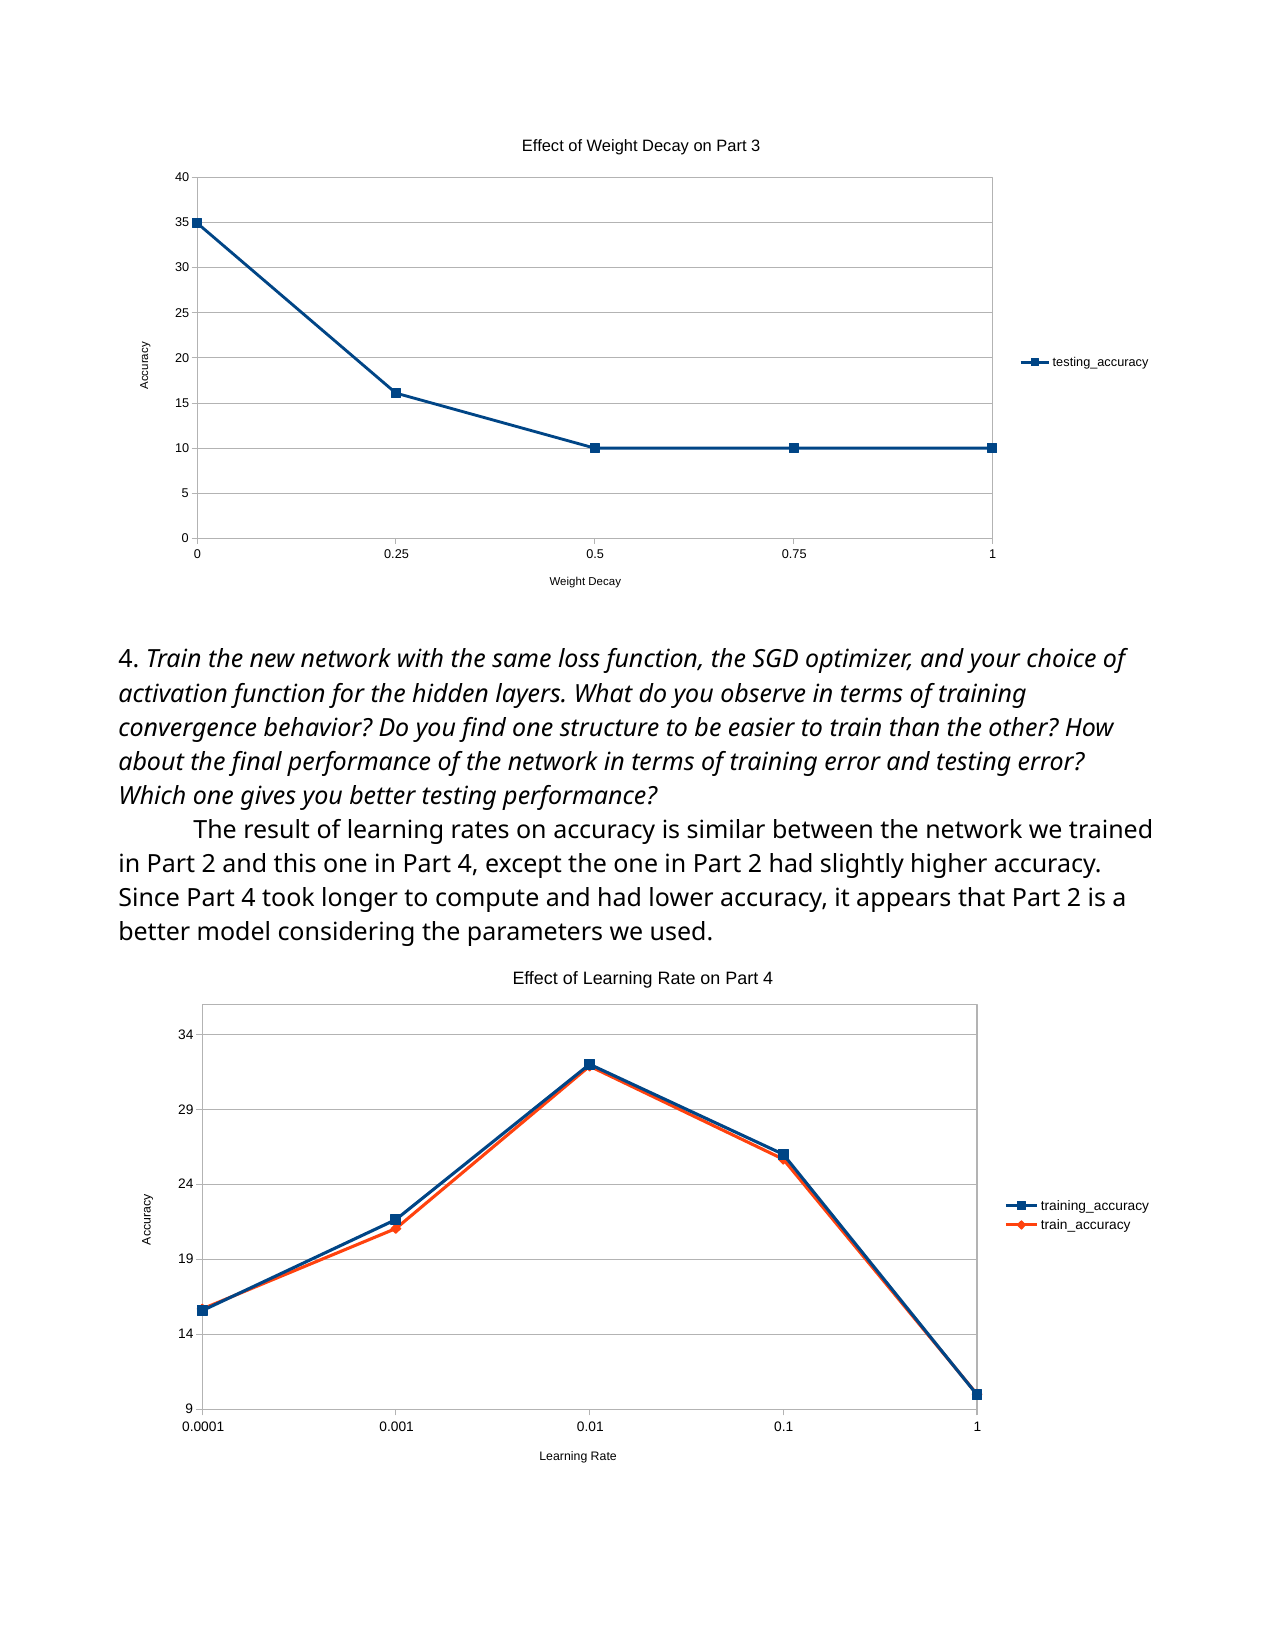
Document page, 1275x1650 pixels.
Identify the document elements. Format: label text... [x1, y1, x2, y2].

text 4. Train the new network with the same loss function, the SGD optimizer, and your choice of activation function for the hidden layers. What do you observe in terms of training convergence behavior? Do you find one structure to be easier to train than the other? How about the final performance of the network in terms of training error and testing error? Which one gives you better testing performance? [118, 641, 1157, 811]
text The result of learning rates on accuracy is similar between the network we trained in Part 2 and this one in Part 4, except the one in Part 2 had slightly higher accuracy. Since Part 4 took longer to compute and had lower accuracy, it appears that Part 2 is a better model considering the parameters we used. [118, 811, 1157, 947]
